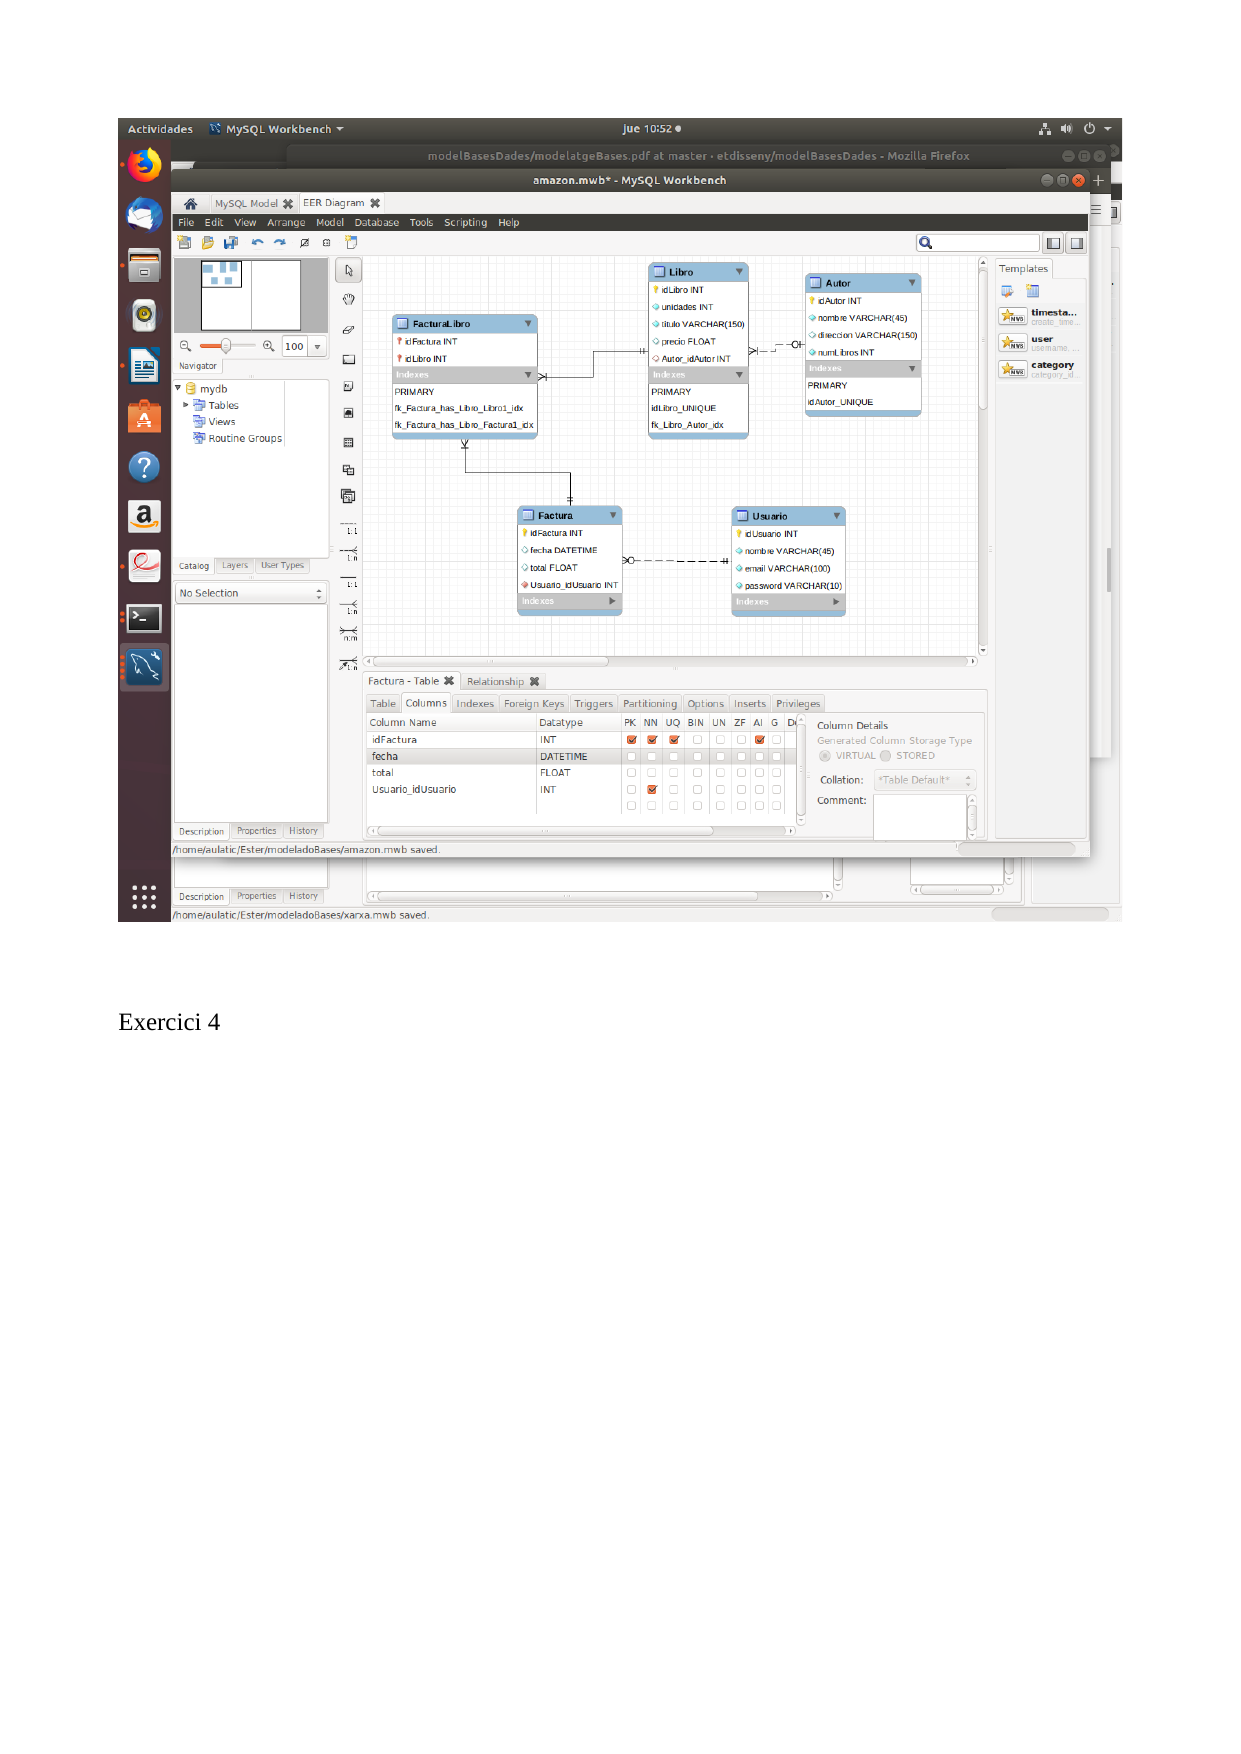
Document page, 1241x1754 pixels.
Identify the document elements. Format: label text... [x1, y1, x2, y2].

text Exercici 4 [118, 1007, 1122, 1036]
picture [118, 118, 1123, 922]
